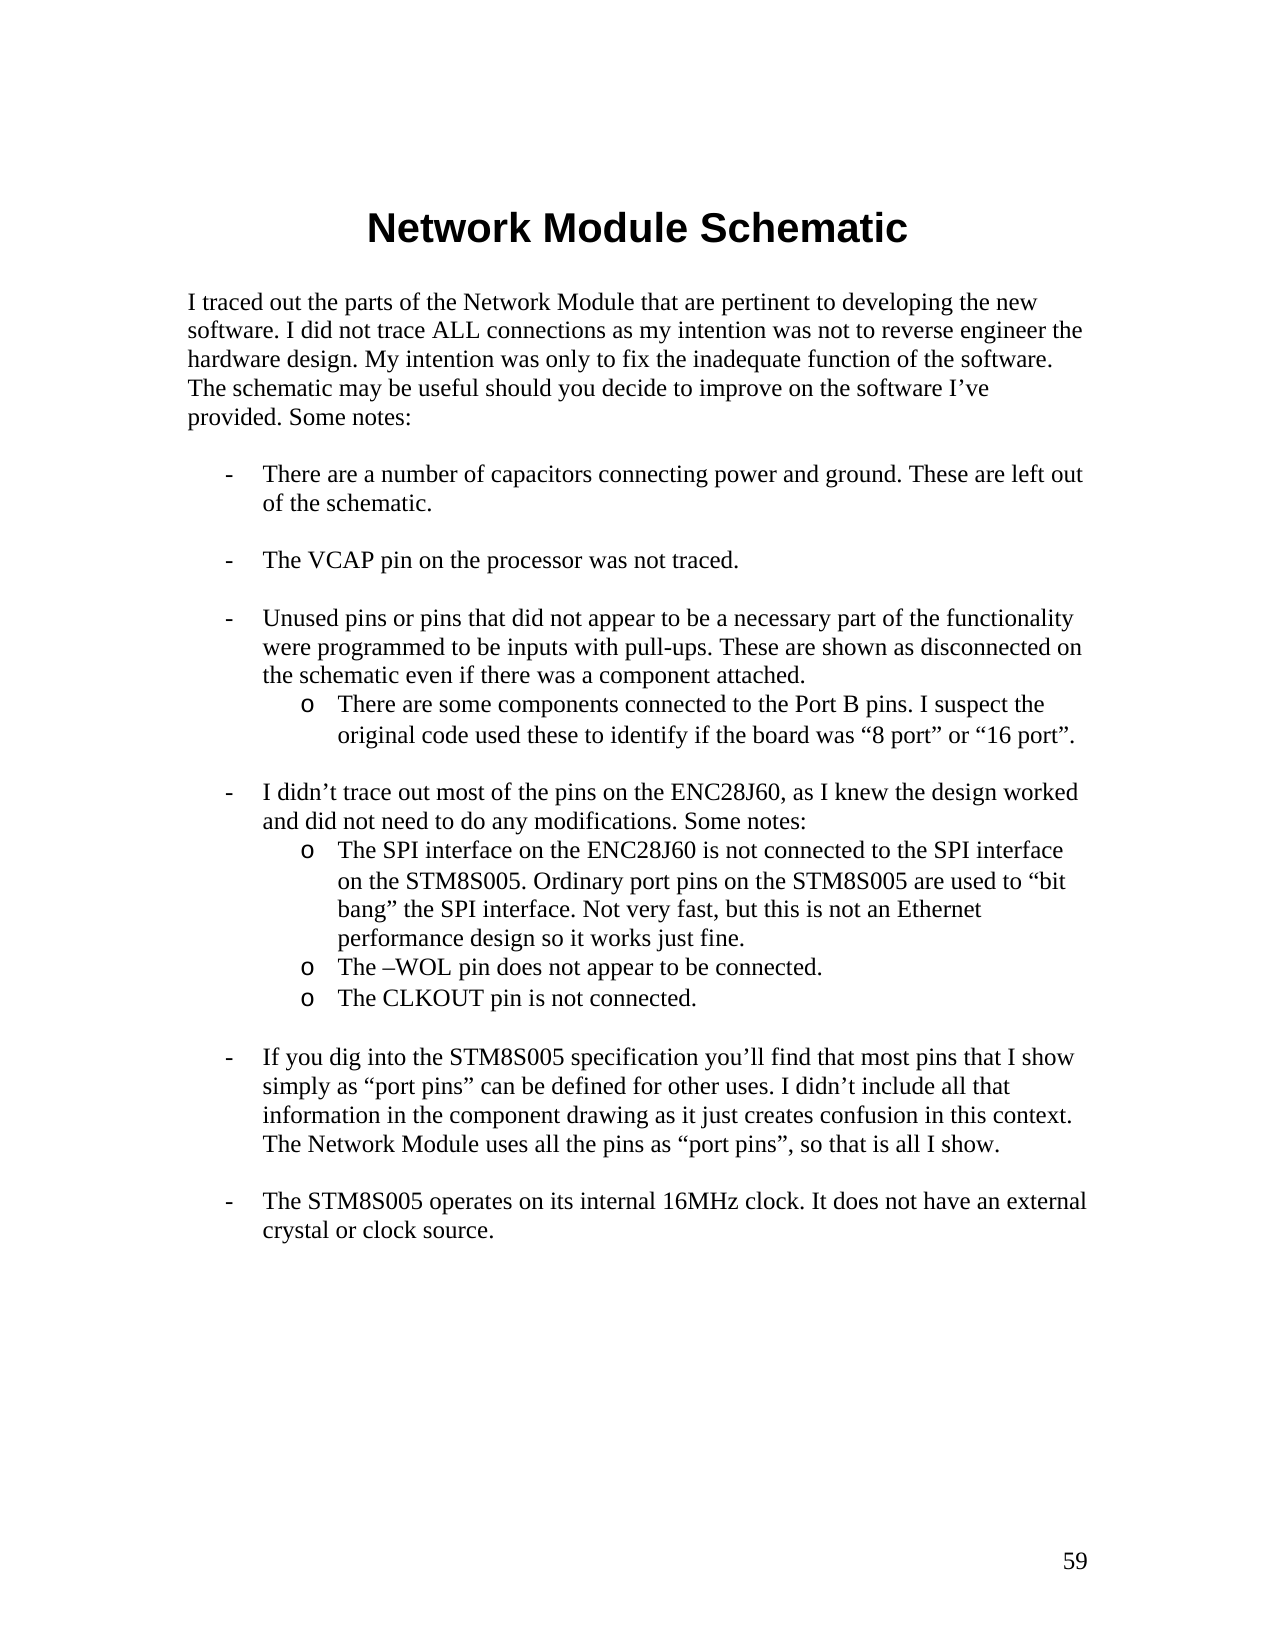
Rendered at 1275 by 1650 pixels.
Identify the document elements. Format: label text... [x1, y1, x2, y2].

list The STM8S005 operates on its internal 16MHz clock. It does not have an external crystal or clock source. [225, 1186, 1087, 1244]
list There are a number of capacitors connecting power and ground. These are left out of the schematic. [225, 459, 1087, 517]
list Unused pins or pins that did not appear to be a necessary part of the functionality were programmed to be inputs with pull-ups. These are shown as disconnected on the schematic even if there was a component attached. [225, 603, 1087, 689]
text I traced out the parts of the Network Module that are pertinent to developing the new software. I did not trace ALL connections as my intention was not to reverse engineer the hardware design. My intention was only to fix the inadequate function of the software. The schematic may be useful should you decide to improve on the software I’ve provided. Some notes: [187, 287, 1087, 430]
list If you dig into the STM8S005 specification you’ll find that most pins that I show simply as “port pins” can be defined for other uses. I didn’t include all that information in the component drawing as it just creates confusion in this context. The Network Module uses all the pins as “port pins”, so that is all I show. [225, 1042, 1087, 1157]
list There are some components connected to the Port B pins. I suspect the original code used these to identify if the board was “8 port” or “16 port”. [300, 689, 1087, 749]
list I didn’t trace out most of the pins on the ENC28J60, as I knew the design worked and did not need to do any modifications. Some notes: [225, 777, 1087, 835]
subtitle Network Module Schematic [187, 204, 1087, 252]
list The SPI interface on the ENC28J60 is not connected to the SPI interface on the STM8S005. Ordinary port pins on the STM8S005 are used to “bit bang” the SPI interface. Not very fast, but this is not an Ethernet performance design so it works just fine. [300, 835, 1087, 952]
list The –WOL pin does not appear to be connected. [300, 952, 1087, 983]
list The VCAP pin on the processor was not traced. [225, 545, 1087, 574]
list The CLKOUT pin is not connected. [300, 983, 1087, 1014]
